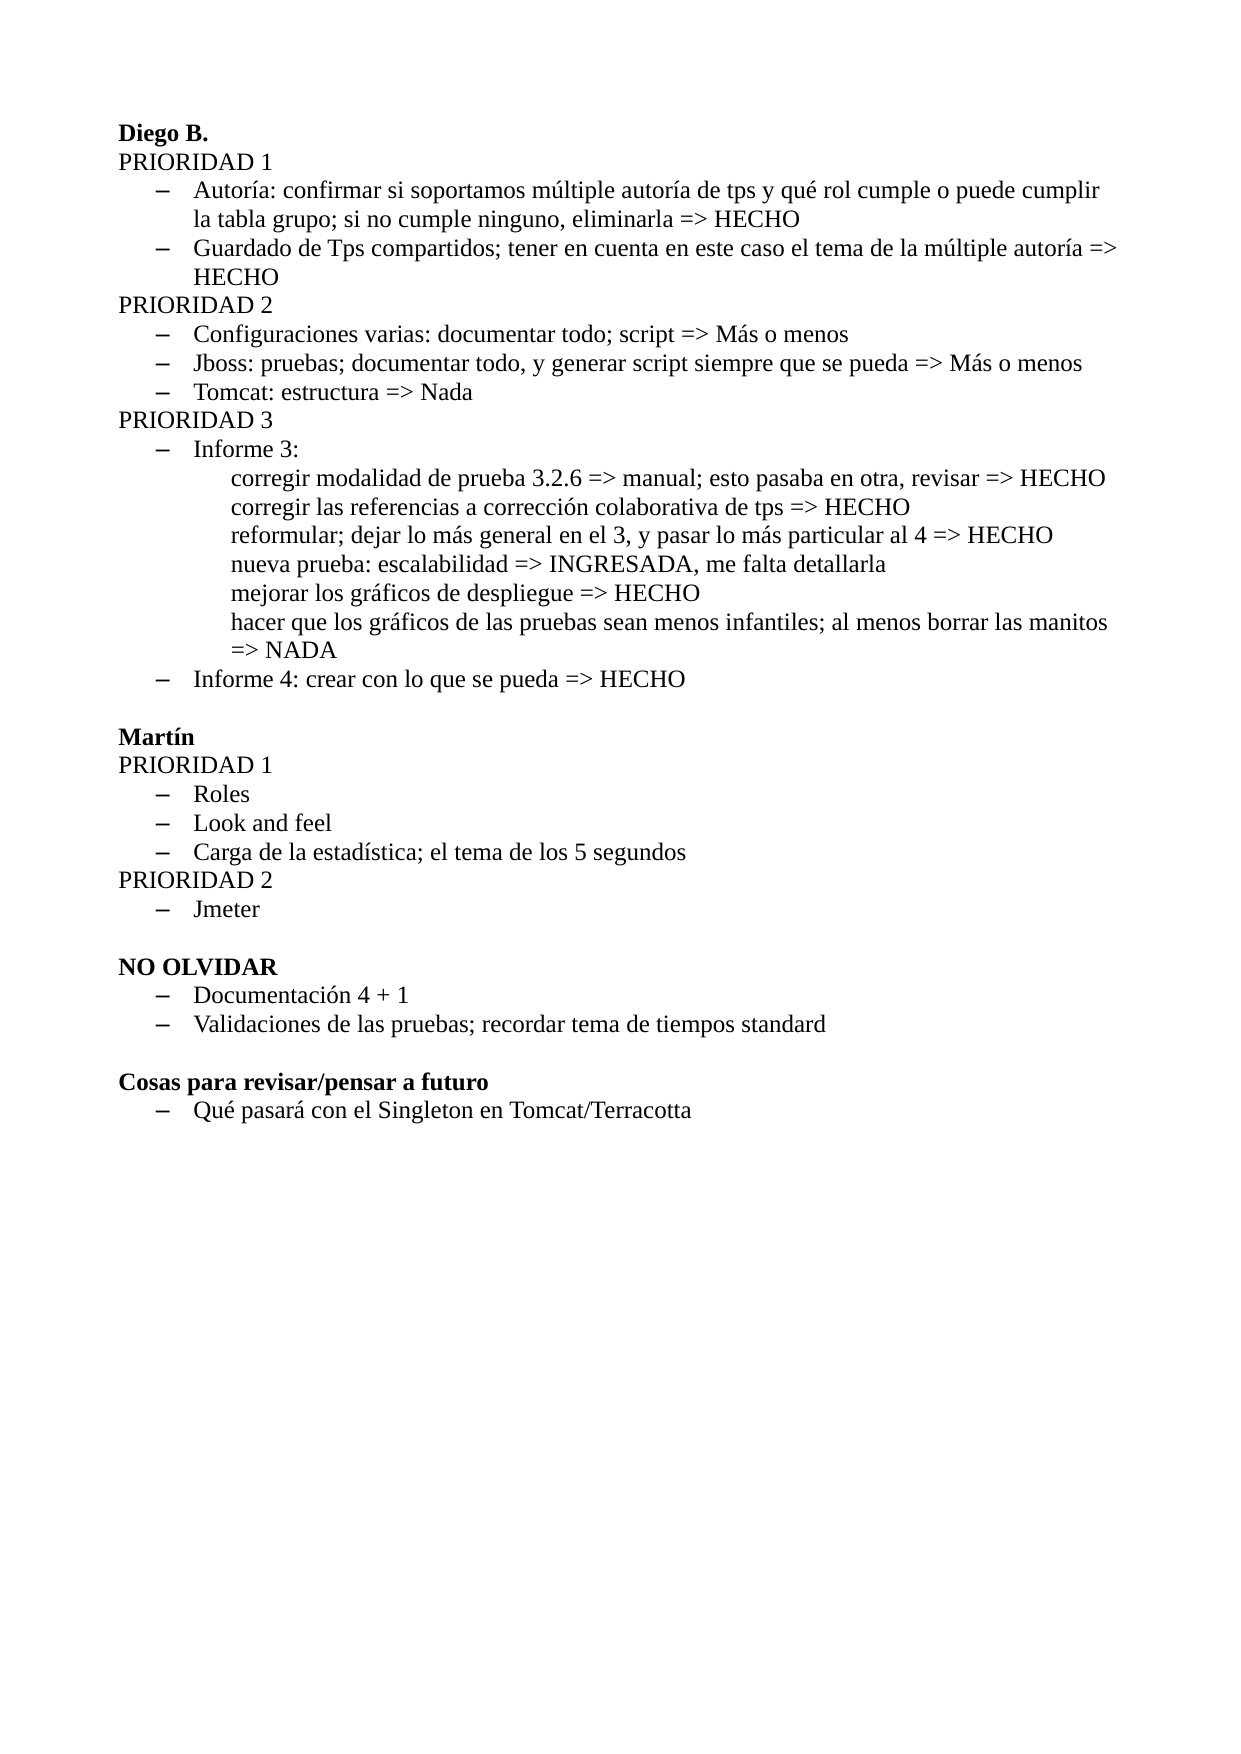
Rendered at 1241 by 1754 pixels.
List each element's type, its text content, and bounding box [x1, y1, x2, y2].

list Informe 4: crear con lo que se pueda => HECHO [156, 664, 1122, 693]
list mejorar los gráficos de despliegue => HECHO [193, 578, 1122, 607]
list Jmeter [156, 894, 1122, 923]
text PRIORIDAD 1 [118, 147, 1122, 176]
text PRIORIDAD 3 [118, 406, 1122, 434]
list Informe 3: [156, 434, 1122, 463]
text Martín [118, 722, 1122, 751]
text PRIORIDAD 2 [118, 866, 1122, 894]
list hacer que los gráficos de las pruebas sean menos infantiles; al menos borrar las manitos => NADA [193, 607, 1122, 664]
list reformular; dejar lo más general en el 3, y pasar lo más particular al 4 => HECHO [193, 521, 1122, 549]
list Documentación 4 + 1 [156, 981, 1122, 1009]
list corregir modalidad de prueba 3.2.6 => manual; esto pasaba en otra, revisar => HECHO [193, 463, 1122, 492]
list Roles [156, 779, 1122, 808]
text Cosas para revisar/pensar a futuro [118, 1067, 1122, 1096]
list nueva prueba: escalabilidad => INGRESADA, me falta detallarla [193, 549, 1122, 578]
list Qué pasará con el Singleton en Tomcat/Terracotta [156, 1096, 1122, 1124]
list Validaciones de las pruebas; recordar tema de tiempos standard [156, 1009, 1122, 1038]
list Guardado de Tps compartidos; tener en cuenta en este caso el tema de la múltiple autoría => HECHO [156, 233, 1122, 291]
list Jboss: pruebas; documentar todo, y generar script siempre que se pueda => Más o menos [156, 348, 1122, 377]
list Configuraciones varias: documentar todo; script => Más o menos [156, 319, 1122, 348]
list Look and feel [156, 808, 1122, 837]
list Tomcat: estructura => Nada [156, 377, 1122, 406]
text PRIORIDAD 1 [118, 751, 1122, 779]
list corregir las referencias a corrección colaborativa de tps => HECHO [193, 492, 1122, 521]
list Carga de la estadística; el tema de los 5 segundos [156, 837, 1122, 866]
text PRIORIDAD 2 [118, 291, 1122, 319]
text NO OLVIDAR [118, 952, 1122, 981]
text Diego B. [118, 118, 1122, 147]
list Autoría: confirmar si soportamos múltiple autoría de tps y qué rol cumple o puede cumplir la tabla grupo; si no cumple ninguno, eliminarla => HECHO [156, 176, 1122, 233]
